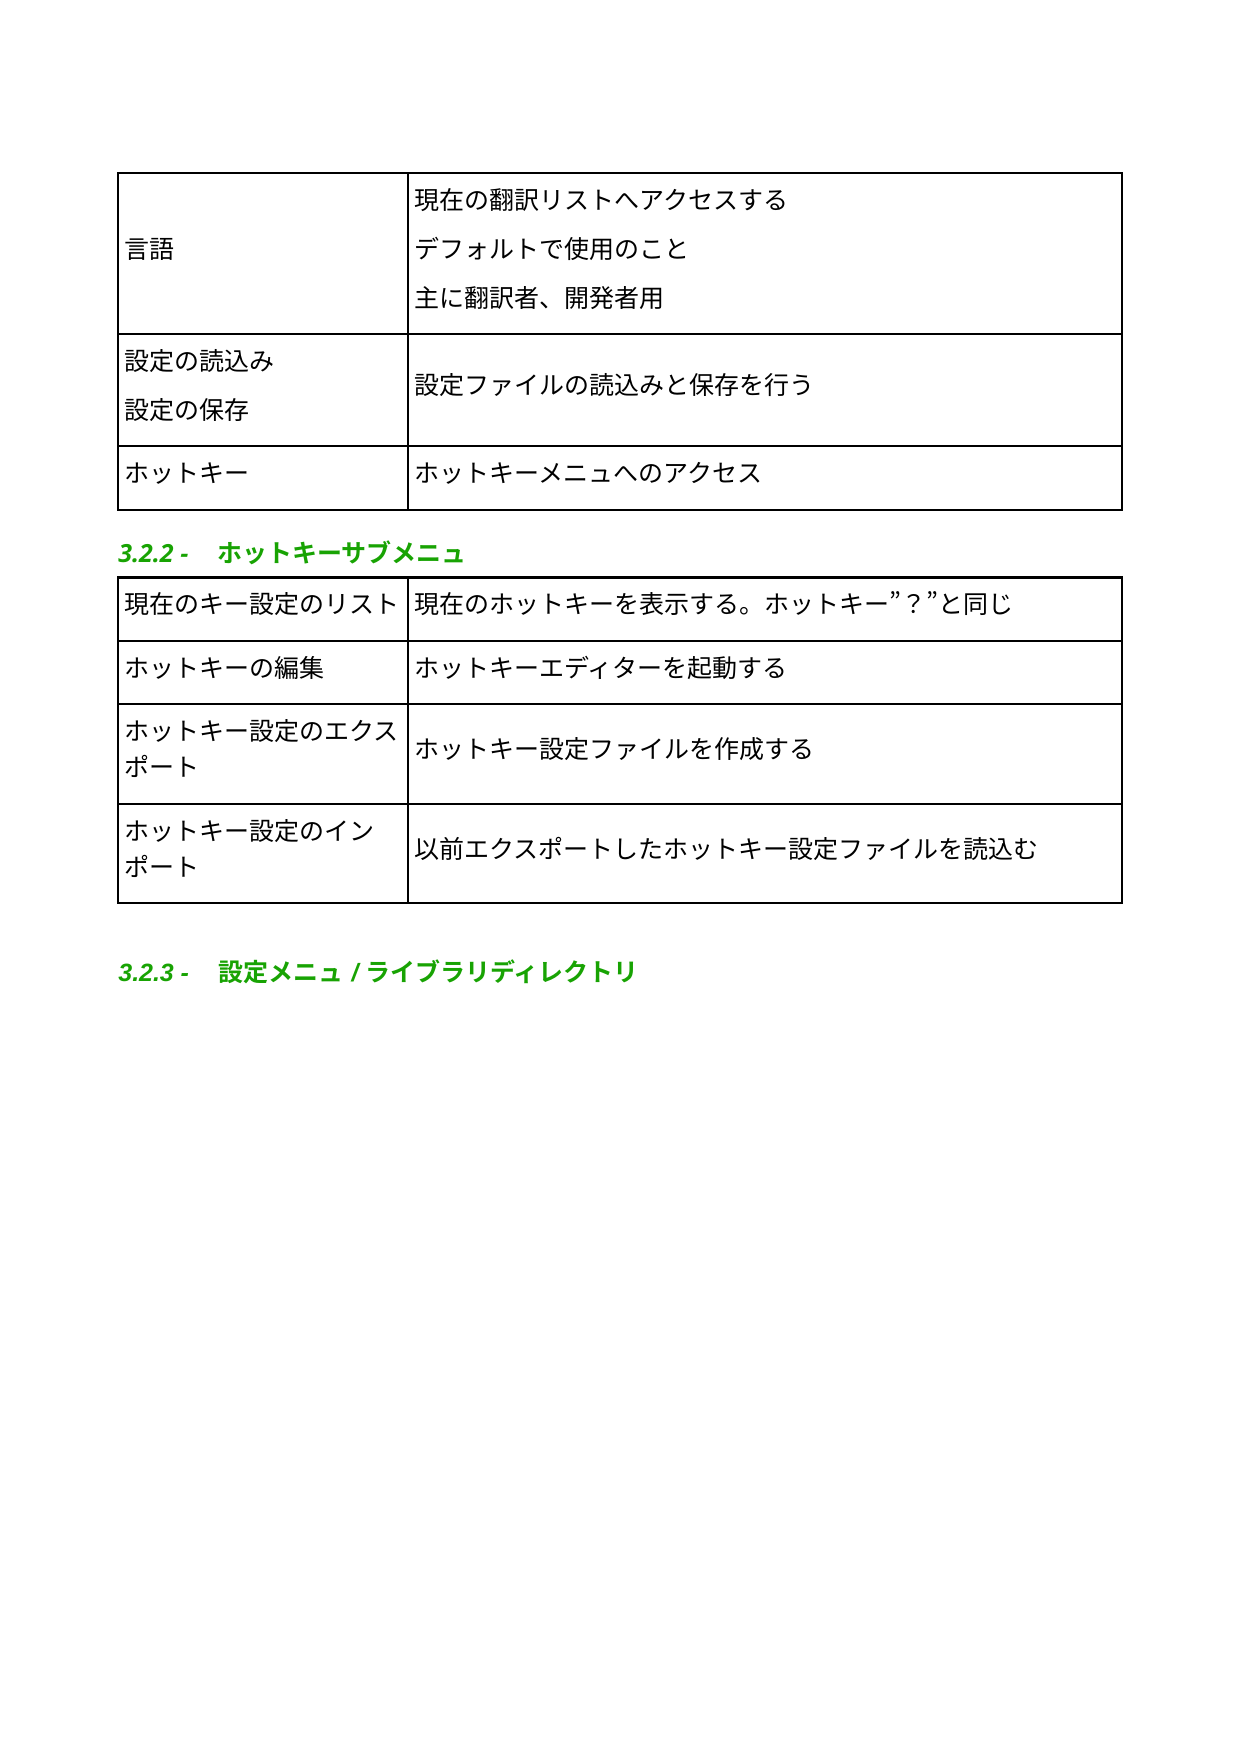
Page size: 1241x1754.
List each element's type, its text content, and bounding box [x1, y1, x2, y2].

table_cell 設定の読込み 設定の保存 [119, 335, 407, 445]
table_cell ホットキーメニュへのアクセス [409, 447, 1121, 508]
subtitle ホットキーサブメニュ [118, 534, 1122, 570]
table_cell ホットキー [119, 447, 407, 508]
table_header 現在のホットキーを表示する。ホットキー”？”と同じ [409, 579, 1121, 640]
table_cell ホットキー設定のインポート [119, 805, 407, 902]
table_cell ホットキーエディターを起動する [409, 642, 1121, 703]
table_cell 言語 [119, 174, 407, 333]
table_cell ホットキー設定のエクスポート [119, 705, 407, 803]
subtitle 設定メニュ / ライブラリディレクトリ [118, 952, 1122, 988]
table_cell 以前エクスポートしたホットキー設定ファイルを読込む [409, 805, 1121, 902]
table_cell 現在の翻訳リストへアクセスする デフォルトで使用のこと 主に翻訳者、開発者用 [409, 174, 1121, 333]
table_cell ホットキーの編集 [119, 642, 407, 703]
table_cell ホットキー設定ファイルを作成する [409, 705, 1121, 803]
table_cell 設定ファイルの読込みと保存を行う [409, 335, 1121, 445]
table_header 現在のキー設定のリスト [119, 579, 407, 640]
